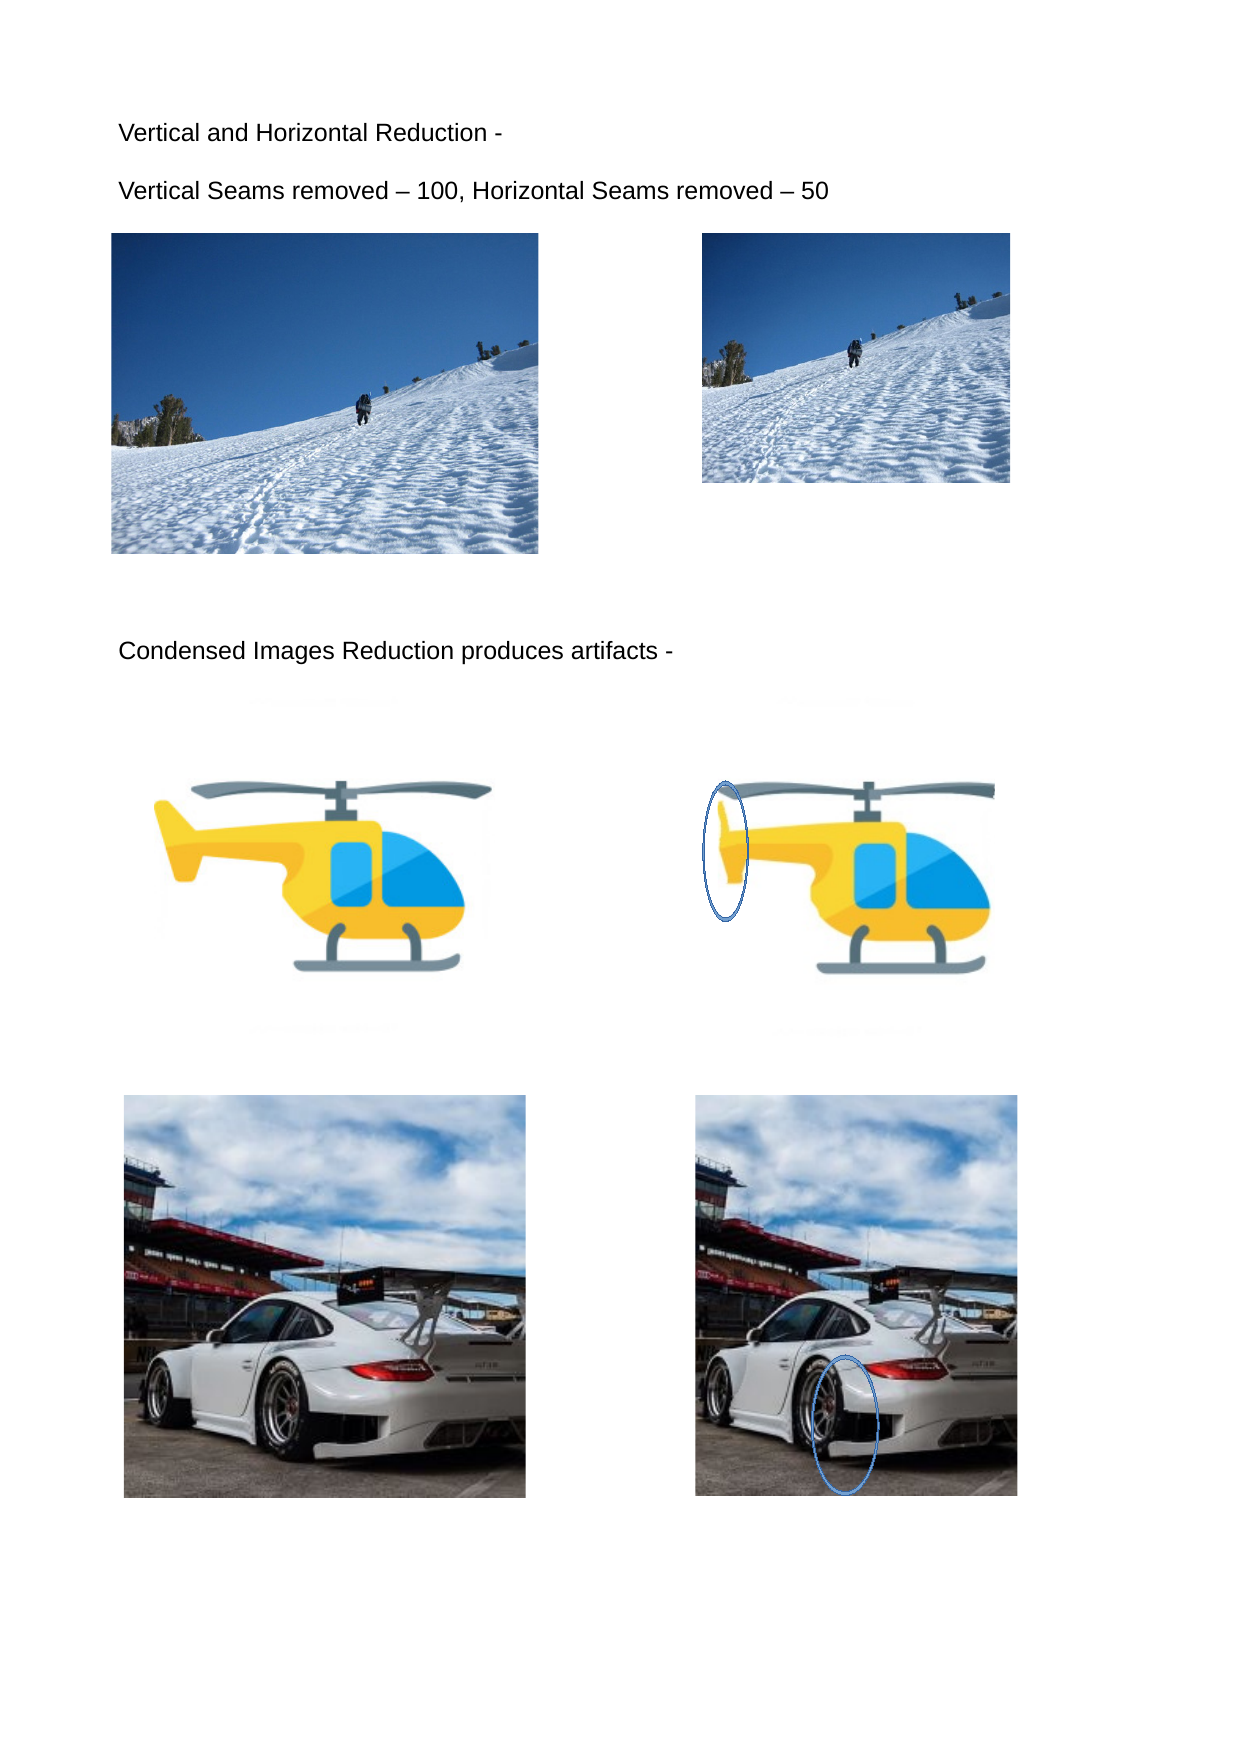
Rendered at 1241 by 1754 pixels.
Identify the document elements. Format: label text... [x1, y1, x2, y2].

picture [154, 693, 496, 1035]
picture [695, 1095, 1018, 1496]
picture [111, 233, 539, 554]
picture [717, 693, 995, 1038]
picture [123, 1095, 526, 1498]
picture [814, 1359, 877, 1491]
picture [702, 233, 1011, 483]
text Vertical Seams removed – 100, Horizontal Seams removed – 50 [118, 176, 1122, 204]
text Vertical and Horizontal Reduction - [118, 118, 1122, 147]
picture [717, 786, 747, 917]
text Condensed Images Reduction produces artifacts - [118, 636, 1122, 664]
